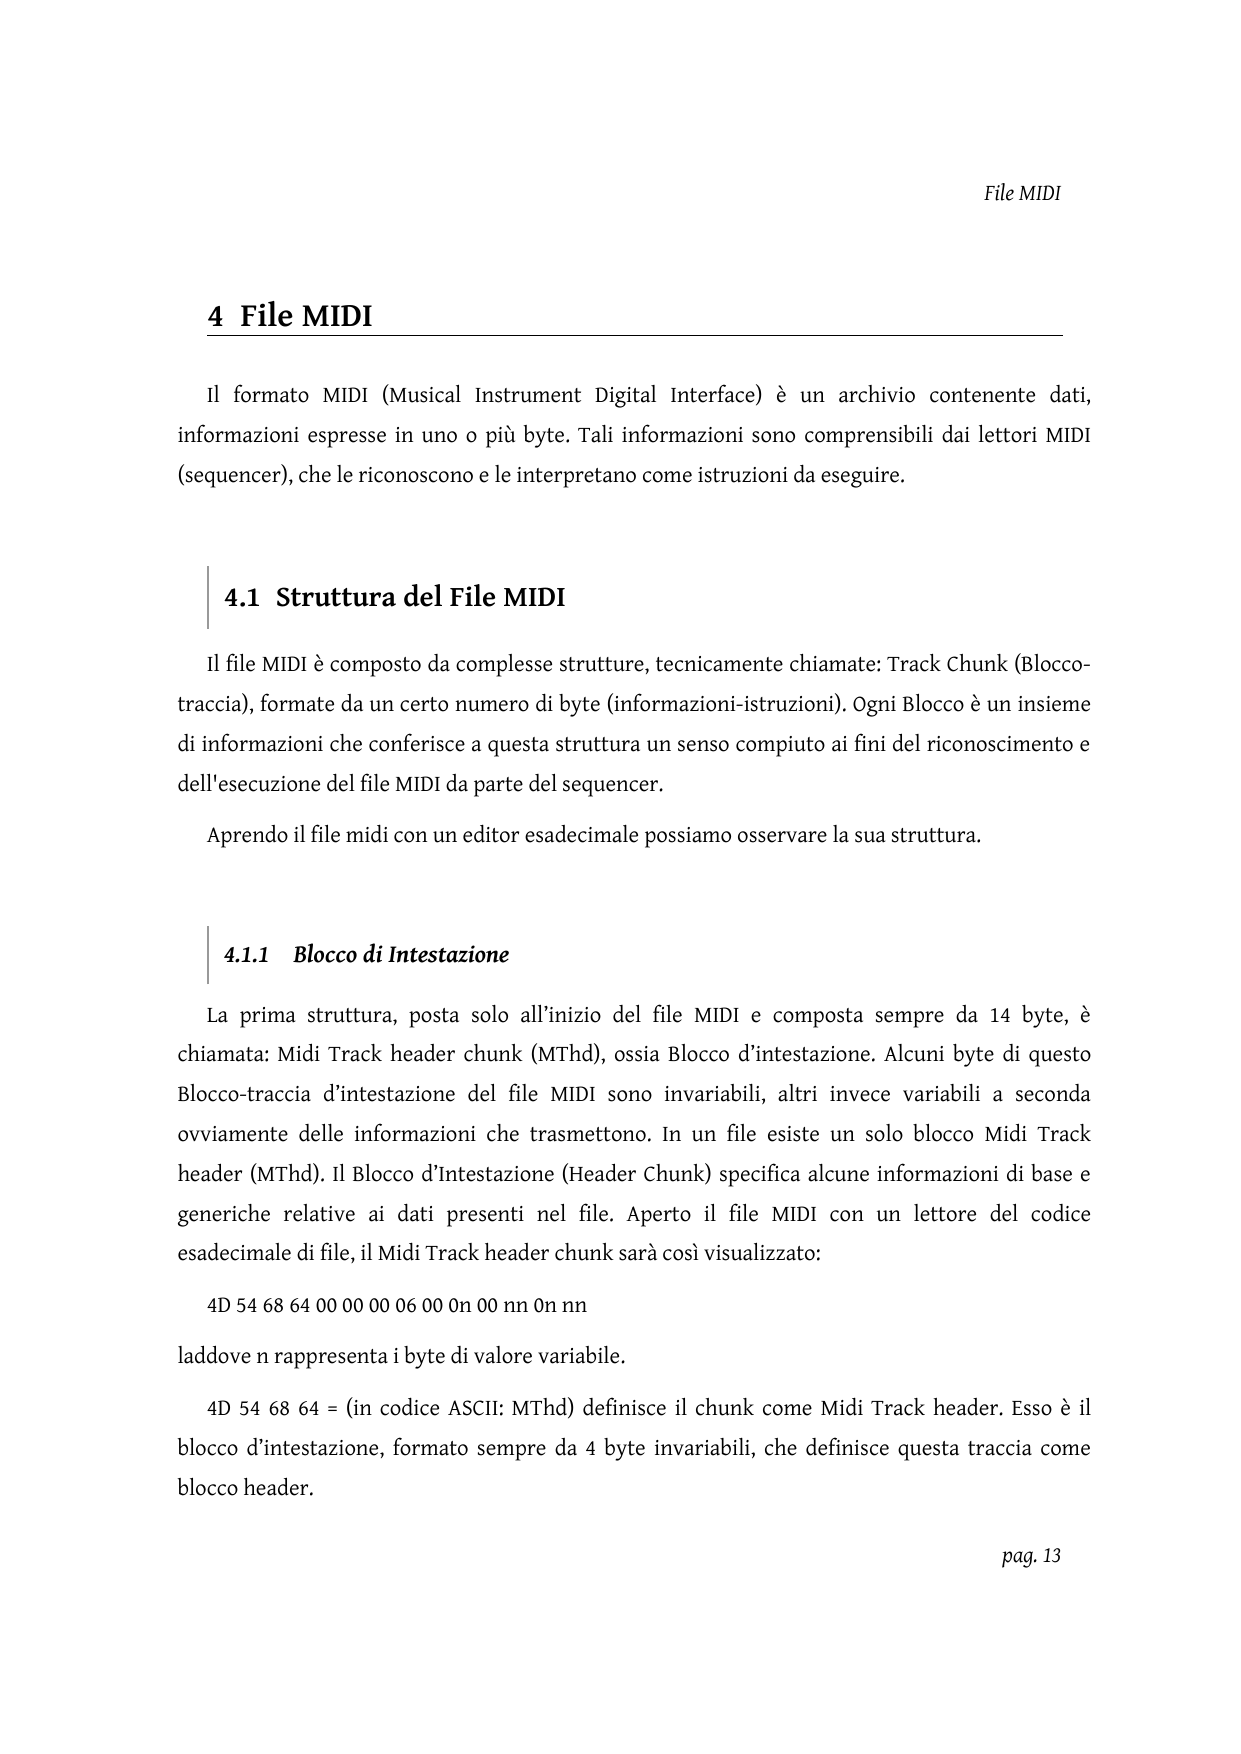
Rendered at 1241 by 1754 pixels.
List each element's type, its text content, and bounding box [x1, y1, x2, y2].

text laddove n rappresenta i byte di valore variabile. [177, 1344, 1093, 1371]
text 4D 54 68 64 00 00 00 06 00 0n 00 nn 0n nn [177, 1292, 1093, 1319]
subtitle Blocco di Intestazione [209, 926, 1093, 984]
text Aprendo il file midi con un editor esadecimale possiamo osservare la sua struttura. [177, 823, 1093, 849]
subtitle Struttura del File MIDI [209, 566, 1093, 629]
text 4D 54 68 64 = (in codice ASCII: MThd) definisce il chunk come Midi Track header. Esso è il blocco d’intestazione, formato sempre da 4 byte invariabili, che definisce questa traccia come blocco header. [177, 1396, 1093, 1502]
text La prima struttura, posta solo all’inizio del file MIDI e composta sempre da 14 byte, è chiamata: Midi Track header chunk (MThd), ossia Blocco d’intestazione. Alcuni byte di questo Blocco-traccia d’intestazione del file MIDI sono invariabili, altri invece variabili a seconda ovviamente delle informazioni che trasmettono. In un file esiste un solo blocco Midi Track header (MThd). Il Blocco d’Intestazione (Header Chunk) specifica alcune informazioni di base e generiche relative ai dati presenti nel file. Aperto il file MIDI con un lettore del codice esadecimale di file, il Midi Track header chunk sarà così visualizzato: [177, 1002, 1093, 1267]
text Il file MIDI è composto da complesse strutture, tecnicamente chiamate: Track Chunk (Blocco-traccia), formate da un certo numero di byte (informazioni-istruzioni). Ogni Blocco è un insieme di informazioni che conferisce a questa struttura un senso compiuto ai fini del riconoscimento e dell'esecuzione del file MIDI da parte del sequencer. [177, 652, 1093, 798]
subtitle File MIDI [207, 297, 1063, 335]
text Il formato MIDI (Musical Instrument Digital Interface) è un archivio contenente dati, informazioni espresse in uno o più byte. Tali informazioni sono comprensibili dai lettori MIDI (sequencer), che le riconoscono e le interpretano come istruzioni da eseguire. [177, 383, 1093, 489]
